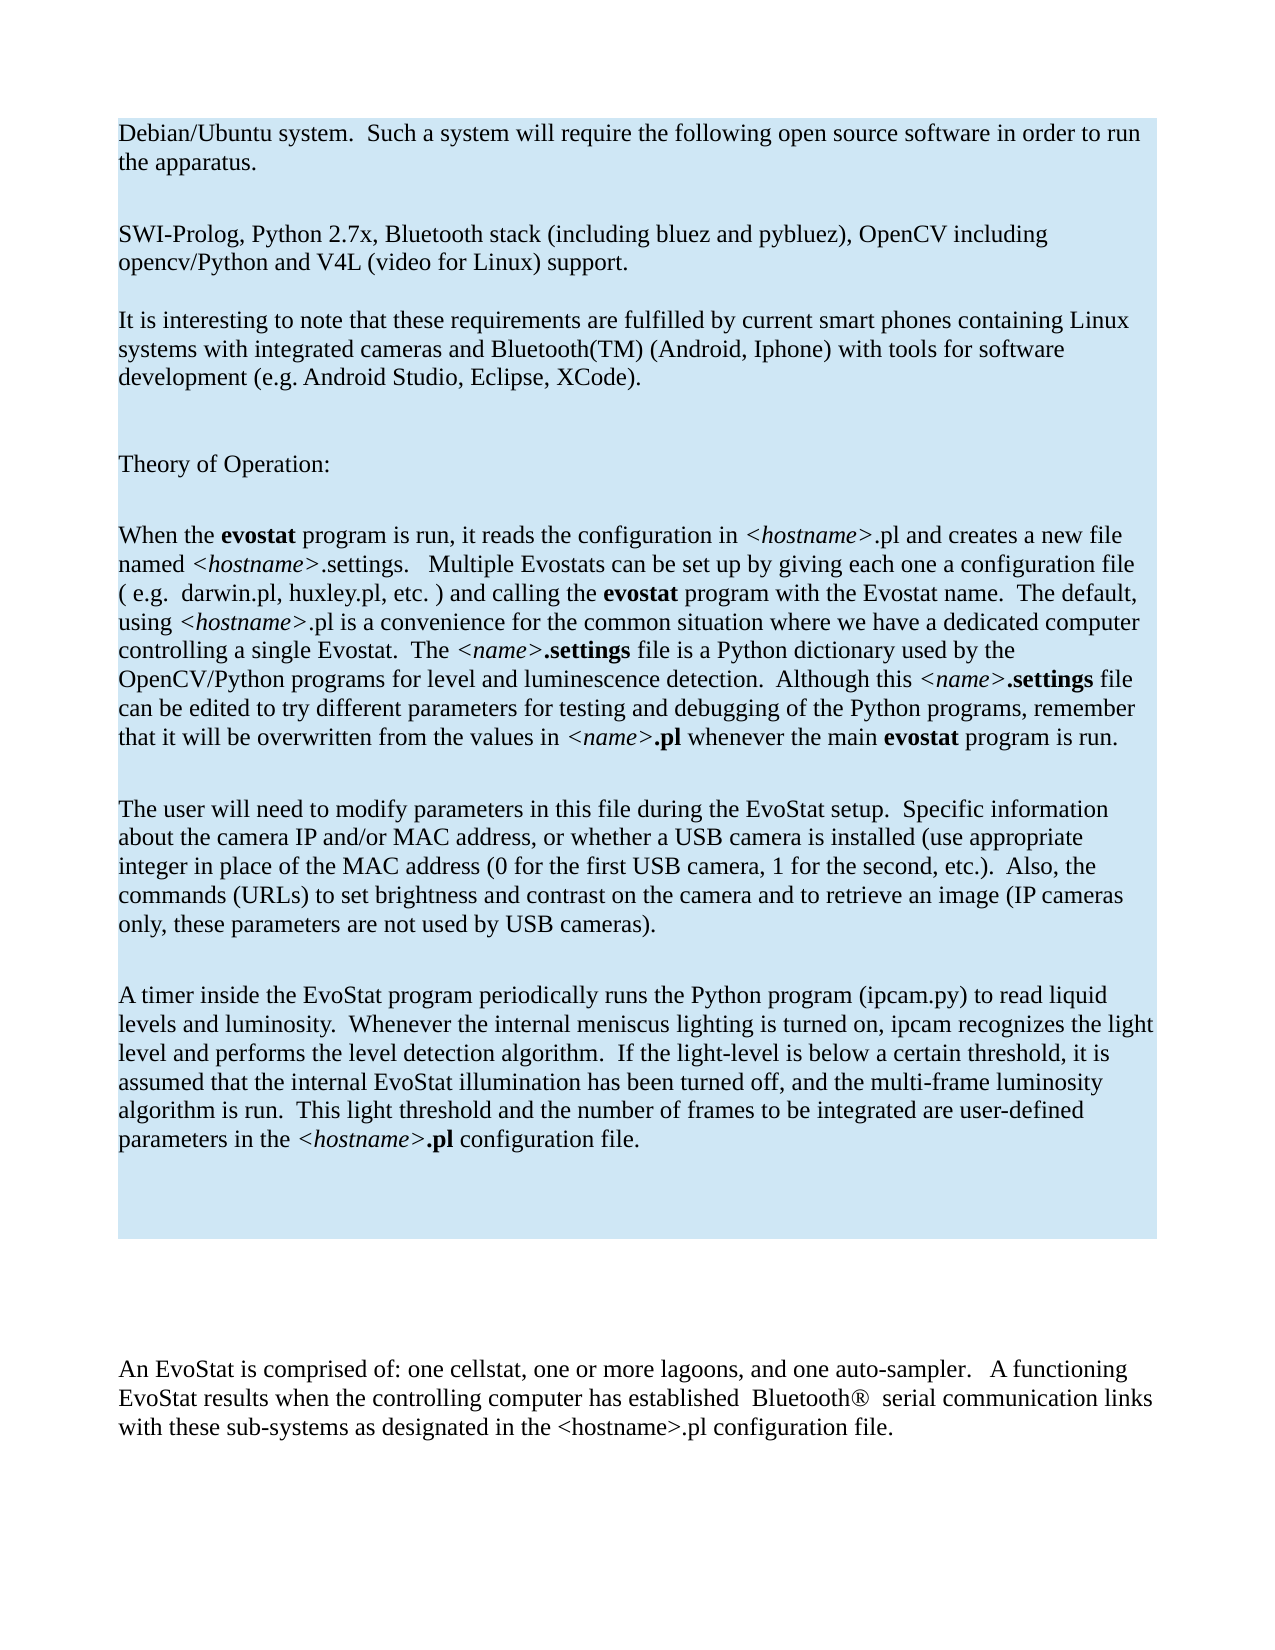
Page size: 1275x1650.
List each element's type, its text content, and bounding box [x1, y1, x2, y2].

text Debian/Ubuntu system. Such a system will require the following open source software in order to run the apparatus. [118, 118, 1157, 176]
text A timer inside the EvoStat program periodically runs the Python program (ipcam.py) to read liquid levels and luminosity. Whenever the internal meniscus lighting is turned on, ipcam recognizes the light level and performs the level detection algorithm. If the light-level is below a certain threshold, it is assumed that the internal EvoStat illumination has been turned off, and the multi-frame luminosity algorithm is run. This light threshold and the number of frames to be integrated are user-defined parameters in the <hostname>.pl configuration file. [118, 981, 1157, 1153]
text The user will need to modify parameters in this file during the EvoStat setup. Specific information about the camera IP and/or MAC address, or whether a USB camera is installed (use appropriate integer in place of the MAC address (0 for the first USB camera, 1 for the second, etc.). Also, the commands (URLs) to set brightness and contrast on the camera and to retrieve an image (IP cameras only, these parameters are not used by USB cameras). [118, 794, 1157, 937]
text SWI-Prolog, Python 2.7x, Bluetooth stack (including bluez and pybluez), OpenCV including opencv/Python and V4L (video for Linux) support. [118, 219, 1157, 276]
text When the evostat program is run, it reads the configuration in <hostname>.pl and creates a new file named <hostname>.settings. Multiple Evostats can be set up by giving each one a configuration file ( e.g. darwin.pl, huxley.pl, etc. ) and calling the evostat program with the Evostat name. The default, using <hostname>.pl is a convenience for the common situation where we have a dedicated computer controlling a single Evostat. The <name>.settings file is a Python dictionary used by the OpenCV/Python programs for level and luminescence detection. Although this <name>.settings file can be edited to try different parameters for testing and debugging of the Python programs, remember that it will be overwritten from the values in <name>.pl whenever the main evostat program is run. [118, 521, 1157, 751]
text Theory of Operation: [118, 420, 1157, 477]
text It is interesting to note that these requirements are fulfilled by current smart phones containing Linux systems with integrated cameras and Bluetooth(TM) (Android, Iphone) with tools for software development (e.g. Android Studio, Eclipse, XCode). [118, 305, 1157, 391]
text An EvoStat is comprised of: one cellstat, one or more lagoons, and one auto-sampler. A functioning EvoStat results when the controlling computer has established Bluetooth® serial communication links with these sub-systems as designated in the <hostname>.pl configuration file. [118, 1354, 1157, 1441]
